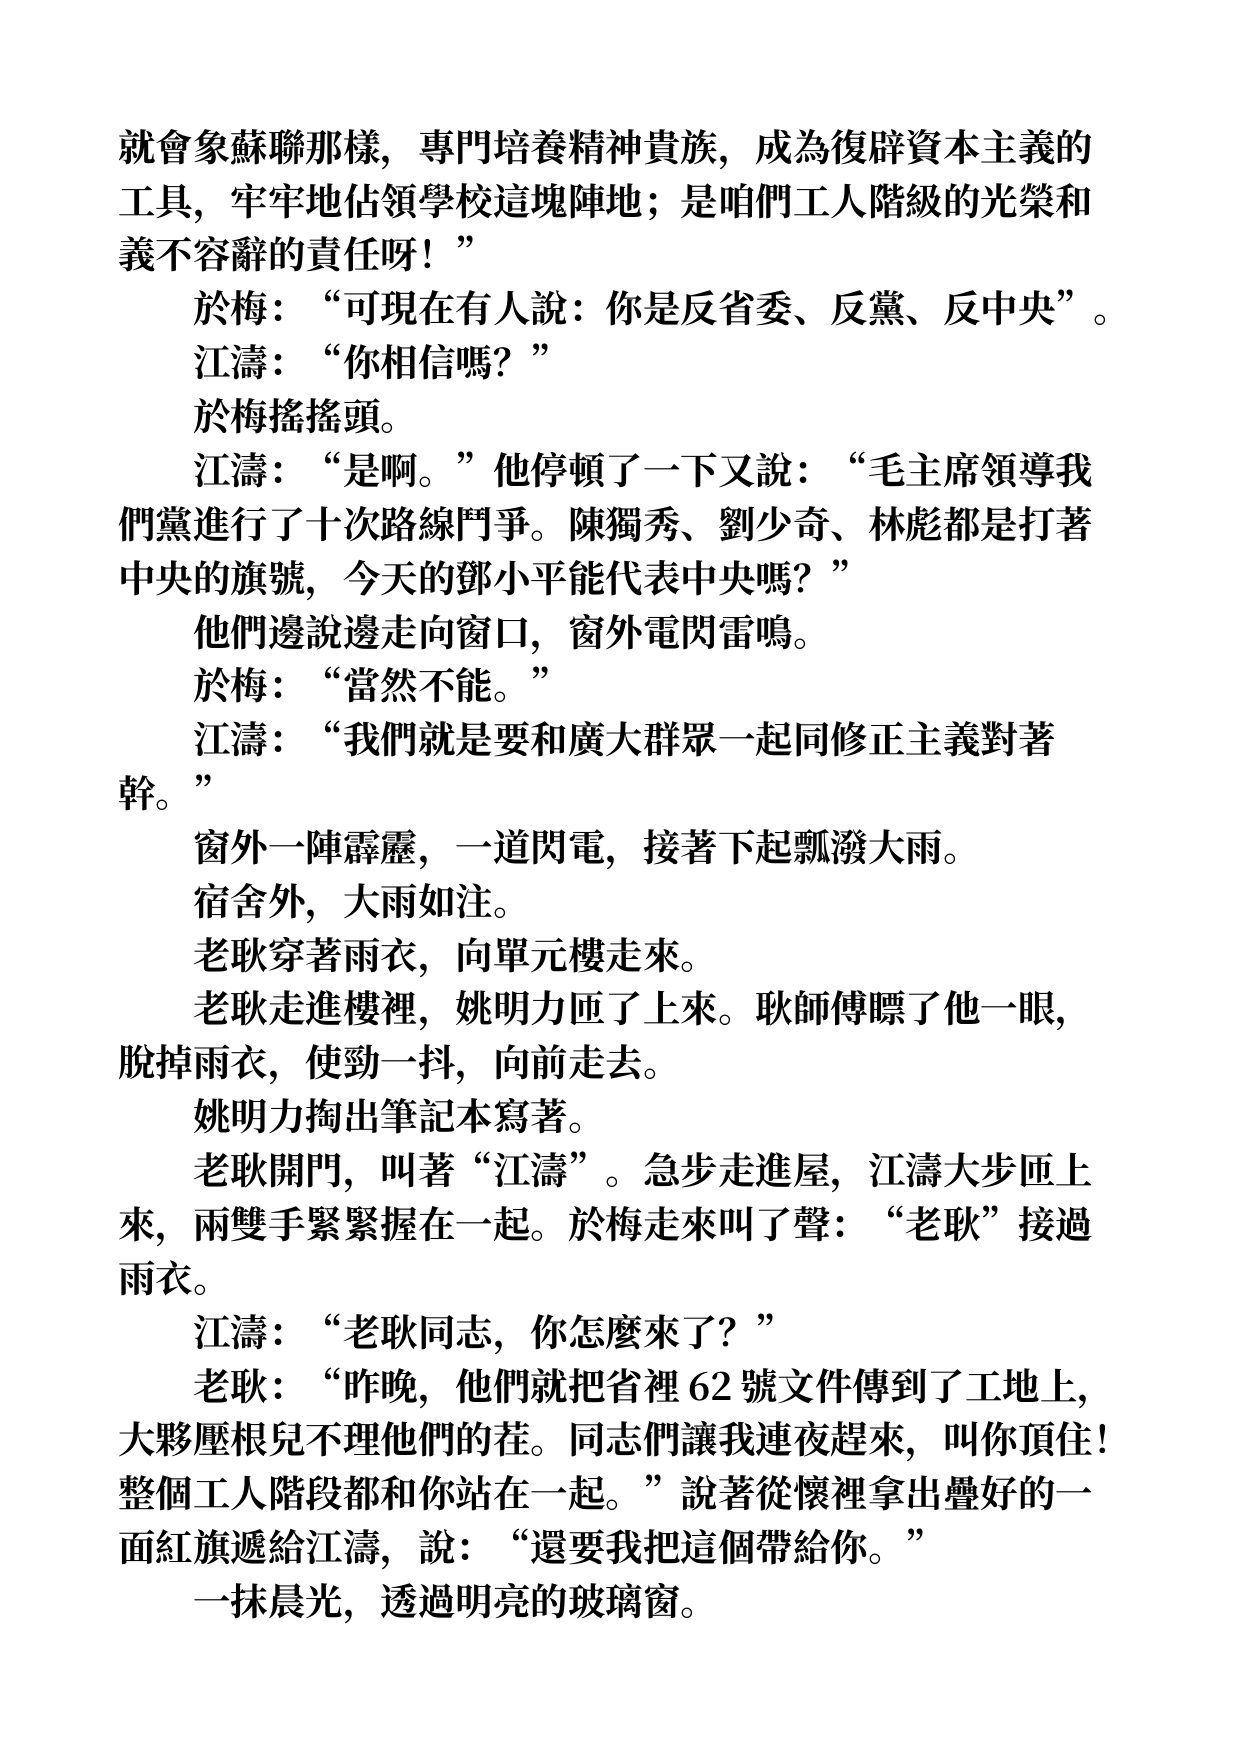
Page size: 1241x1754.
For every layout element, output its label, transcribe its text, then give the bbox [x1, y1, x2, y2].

text 姚明力掏出筆記本寫著。 [118, 1087, 1122, 1141]
text 於梅：“可現在有人說：你是反省委、反黨、反中央”。 [118, 280, 1122, 333]
text 老耿：“昨晚，他們就把省裡62號文件傳到了工地上，大夥壓根兒不理他們的茬。同志們讓我連夜趕來，叫你頂住！整個工人階段都和你站在一起。”說著從懷裡拿出疊好的一面紅旗遞給江濤，說：“還要我把這個帶給你。” [118, 1357, 1122, 1572]
text 一抹晨光，透過明亮的玻璃窗。 [118, 1572, 1122, 1626]
text 老耿穿著雨衣，向單元樓走來。 [118, 926, 1122, 980]
text 老耿走進樓裡，姚明力匝了上來。耿師傅瞟了他一眼，脫掉雨衣，使勁一抖，向前走去。 [118, 980, 1122, 1087]
text 老耿開門，叫著“江濤”。急步走進屋，江濤大步匝上來，兩雙手緊緊握在一起。於梅走來叫了聲：“老耿”接過雨衣。 [118, 1141, 1122, 1303]
text 就會象蘇聯那樣，專門培養精神貴族，成為復辟資本主義的工具，牢牢地佔領學校這塊陣地；是咱們工人階級的光榮和義不容辭的責任呀！” [118, 118, 1122, 280]
text 江濤：“是啊。”他停頓了一下又說：“毛主席領導我們黨進行了十次路線鬥爭。陳獨秀、劉少奇、林彪都是打著中央的旗號，今天的鄧小平能代表中央嗎？” [118, 441, 1122, 603]
text 窗外一陣霹靂，一道閃電，接著下起瓢潑大雨。 [118, 818, 1122, 872]
text 他們邊說邊走向窗口，窗外電閃雷鳴。 [118, 603, 1122, 657]
text 江濤：“你相信嗎？” [118, 333, 1122, 387]
text 於梅搖搖頭。 [118, 387, 1122, 441]
text 宿舍外，大雨如注。 [118, 872, 1122, 926]
text 江濤：“老耿同志，你怎麼來了？” [118, 1303, 1122, 1357]
text 於梅：“當然不能。” [118, 657, 1122, 711]
text 江濤：“我們就是要和廣大群眾一起同修正主義對著幹。” [118, 711, 1122, 818]
